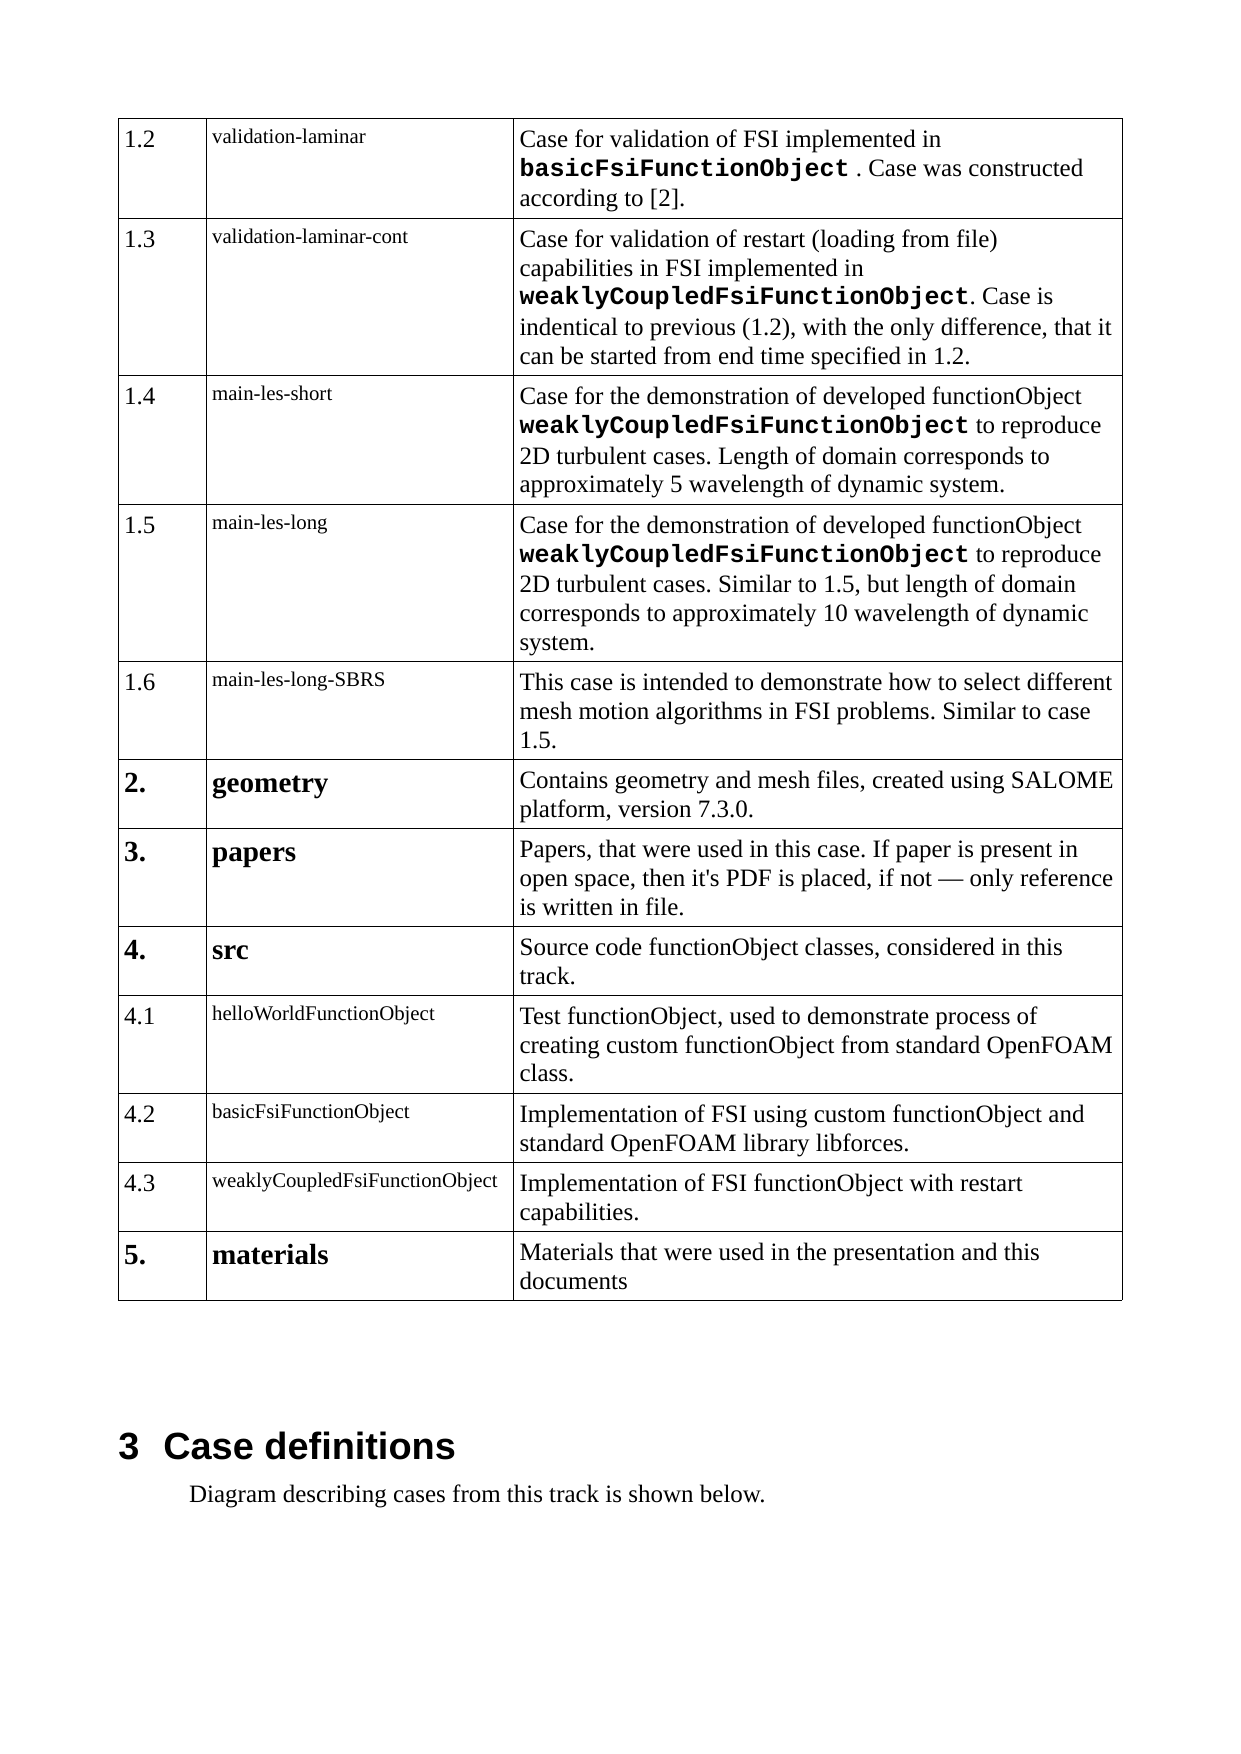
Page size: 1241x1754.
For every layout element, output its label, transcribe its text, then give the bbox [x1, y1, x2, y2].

text Diagram describing cases from this track is shown below. [118, 1479, 1122, 1508]
table_cell validation-laminar [207, 119, 513, 218]
table_cell 3. [119, 829, 206, 926]
table_cell 4.1 [119, 996, 206, 1093]
table_cell main-les-short [207, 376, 513, 504]
table_cell 1.2 [119, 119, 206, 218]
table_cell This case is intended to demonstrate how to select different mesh motion algorithms in FSI problems. Similar to case 1.5. [514, 662, 1122, 759]
table_cell 1.5 [119, 505, 206, 661]
table_cell Case for the demonstration of developed functionObject weaklyCoupledFsiFunctionObject to reproduce 2D turbulent cases. Length of domain corresponds to approximately 5 wavelength of dynamic system. [514, 376, 1122, 504]
table_cell 4. [119, 927, 206, 995]
table_cell 1.3 [119, 219, 206, 375]
table_cell 1.6 [119, 662, 206, 759]
table_cell main-les-long-SBRS [207, 662, 513, 759]
table_cell Case for the demonstration of developed functionObject weaklyCoupledFsiFunctionObject to reproduce 2D turbulent cases. Similar to 1.5, but length of domain corresponds to approximately 10 wavelength of dynamic system. [514, 505, 1122, 661]
table_cell main-les-long [207, 505, 513, 661]
subtitle Case definitions [118, 1423, 1122, 1467]
table_cell 5. [119, 1232, 206, 1300]
table_cell 4.3 [119, 1163, 206, 1231]
table_cell basicFsiFunctionObject [207, 1094, 513, 1162]
table_cell Materials that were used in the presentation and this documents [514, 1232, 1122, 1300]
table_cell Papers, that were used in this case. If paper is present in open space, then it's PDF is placed, if not — only reference is written in file. [514, 829, 1122, 926]
table_cell Contains geometry and mesh files, created using SALOME platform, version 7.3.0. [514, 760, 1122, 828]
table_cell Test functionObject, used to demonstrate process of creating custom functionObject from standard OpenFOAM class. [514, 996, 1122, 1093]
table_cell Case for validation of FSI implemented in basicFsiFunctionObject . Case was constructed according to [2]. [514, 119, 1122, 218]
table_cell validation-laminar-cont [207, 219, 513, 375]
table_cell Case for validation of restart (loading from file) capabilities in FSI implemented in weaklyCoupledFsiFunctionObject. Case is indentical to previous (1.2), with the only difference, that it can be started from end time specified in 1.2. [514, 219, 1122, 375]
table_cell geometry [207, 760, 513, 828]
table_cell 1.4 [119, 376, 206, 504]
table_cell Implementation of FSI using custom functionObject and standard OpenFOAM library libforces. [514, 1094, 1122, 1162]
table_cell 2. [119, 760, 206, 828]
table_cell papers [207, 829, 513, 926]
table_cell Source code functionObject classes, considered in this track. [514, 927, 1122, 995]
table_cell 4.2 [119, 1094, 206, 1162]
table_cell weaklyCoupledFsiFunctionObject [207, 1163, 513, 1231]
table_cell helloWorldFunctionObject [207, 996, 513, 1093]
table_cell Implementation of FSI functionObject with restart capabilities. [514, 1163, 1122, 1231]
table_cell materials [207, 1232, 513, 1300]
table_cell src [207, 927, 513, 995]
